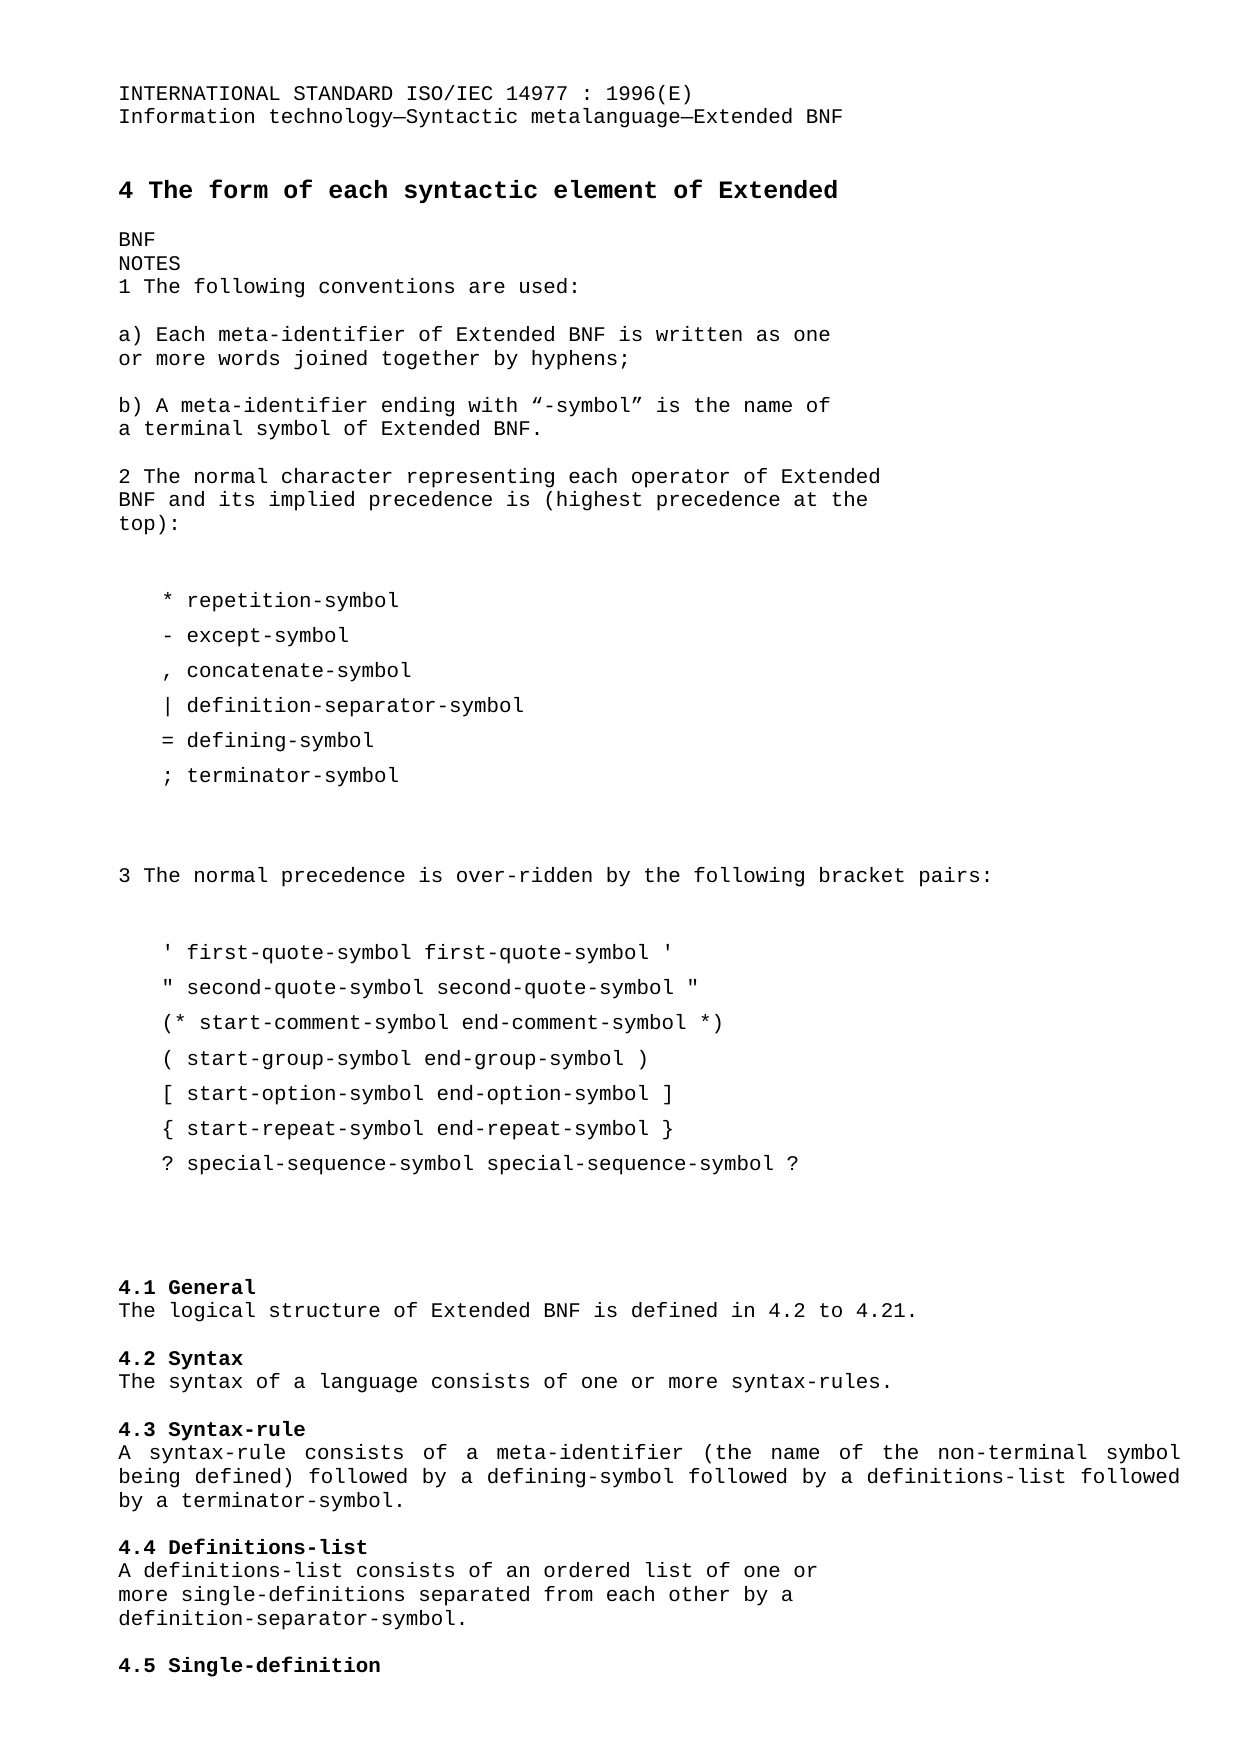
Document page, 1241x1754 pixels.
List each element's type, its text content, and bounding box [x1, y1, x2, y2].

text 4 The form of each syntactic element of Extended [118, 177, 1181, 206]
table_header ' first-quote-symbol first-quote-symbol ' [118, 936, 1181, 972]
text A definitions-list consists of an ordered list of one or [118, 1561, 1181, 1584]
table_header * repetition-symbol [118, 584, 1181, 619]
text 2 The normal character representing each operator of Extended [118, 466, 1181, 489]
text a) Each meta-identifier of Extended BNF is written as one [118, 324, 1181, 347]
table_cell [ start-option-symbol end-option-symbol ] [118, 1077, 1181, 1112]
table_cell - except-symbol [118, 619, 1181, 654]
text The logical structure of Extended BNF is defined in 4.2 to 4.21. [118, 1300, 1181, 1324]
text NOTES [118, 253, 1181, 277]
table_cell (* start-comment-symbol end-comment-symbol *) [118, 1007, 1181, 1042]
text Information technology—Syntactic metalanguage—Extended BNF [118, 106, 1181, 130]
text 1 The following conventions are used: [118, 277, 1181, 300]
table_cell = defining-symbol [118, 724, 1181, 759]
table_cell | definition-separator-symbol [118, 689, 1181, 724]
text a terminal symbol of Extended BNF. [118, 418, 1181, 442]
text 4.2 Syntax [118, 1348, 1181, 1371]
text INTERNATIONAL STANDARD ISO/IEC 14977 : 1996(E) [118, 83, 1181, 106]
table_cell { start-repeat-symbol end-repeat-symbol } [118, 1112, 1181, 1147]
text The syntax of a language consists of one or more syntax-rules. [118, 1371, 1181, 1395]
table_cell ; terminator-symbol [118, 760, 1181, 794]
table_cell ? special-sequence-symbol special-sequence-symbol ? [118, 1147, 1181, 1182]
text BNF and its implied precedence is (highest precedence at the [118, 489, 1181, 513]
text b) A meta-identifier ending with “-symbol” is the name of [118, 395, 1181, 418]
text 4.1 General [118, 1277, 1181, 1300]
text definition-separator-symbol. [118, 1608, 1181, 1631]
text 4.5 Single-definition [118, 1655, 1181, 1679]
text or more words joined together by hyphens; [118, 347, 1181, 371]
text BNF [118, 229, 1181, 253]
text top): [118, 513, 1181, 537]
text 3 The normal precedence is over-ridden by the following bracket pairs: [118, 866, 1181, 889]
text A syntax-rule consists of a meta-identifier (the name of the non-terminal symbol being defined) followed by a defining-symbol followed by a definitions-list followed by a terminator-symbol. [118, 1442, 1181, 1513]
text 4.3 Syntax-rule [118, 1419, 1181, 1442]
table_cell , concatenate-symbol [118, 654, 1181, 689]
text 4.4 Definitions-list [118, 1537, 1181, 1561]
table_cell ( start-group-symbol end-group-symbol ) [118, 1042, 1181, 1077]
table_cell " second-quote-symbol second-quote-symbol " [118, 972, 1181, 1007]
text more single-definitions separated from each other by a [118, 1584, 1181, 1608]
